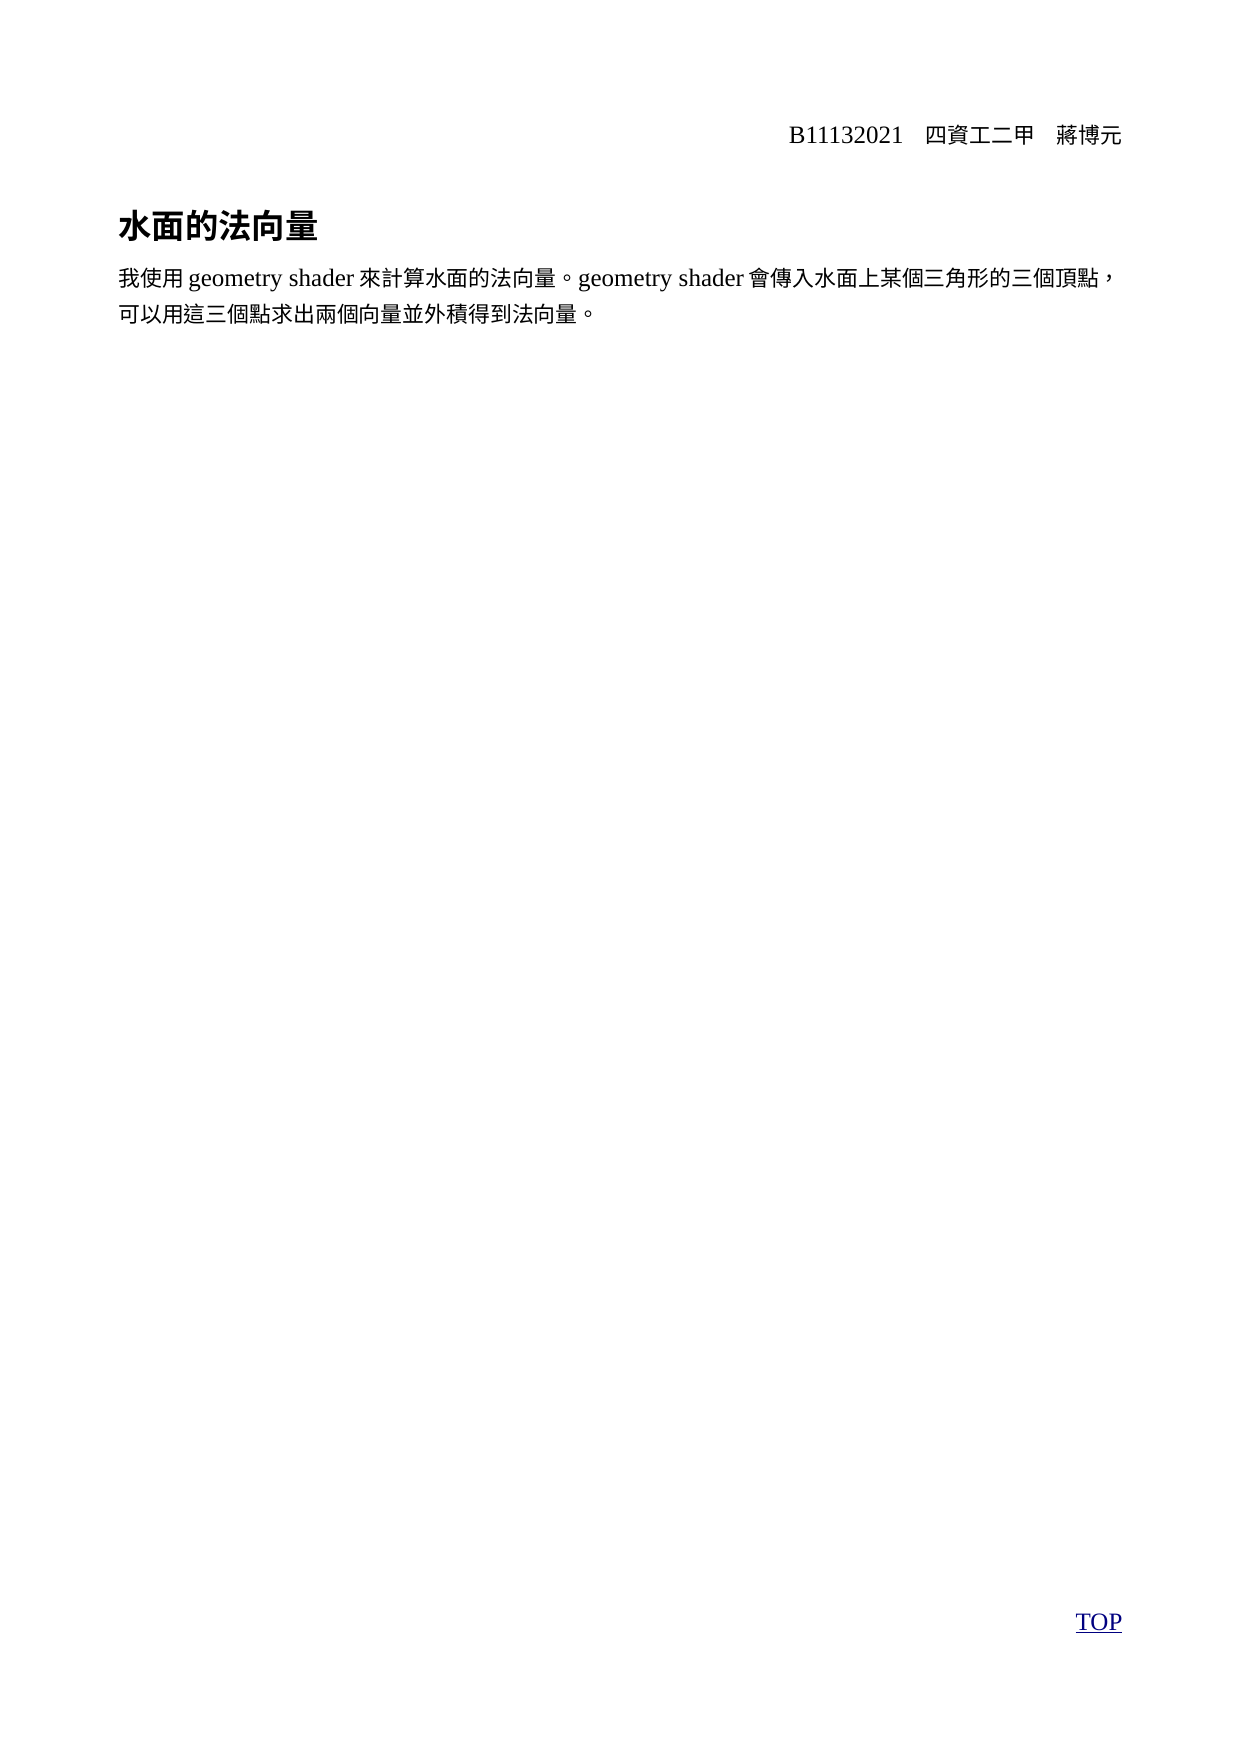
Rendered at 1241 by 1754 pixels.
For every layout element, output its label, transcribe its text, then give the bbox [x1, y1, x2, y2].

text 我使用geometry shader來計算水面的法向量。geometry shader會傳入水面上某個三角形的三個頂點，可以用這三個點求出兩個向量並外積得到法向量。 [118, 261, 1122, 329]
subtitle 水面的法向量 [118, 200, 1122, 248]
